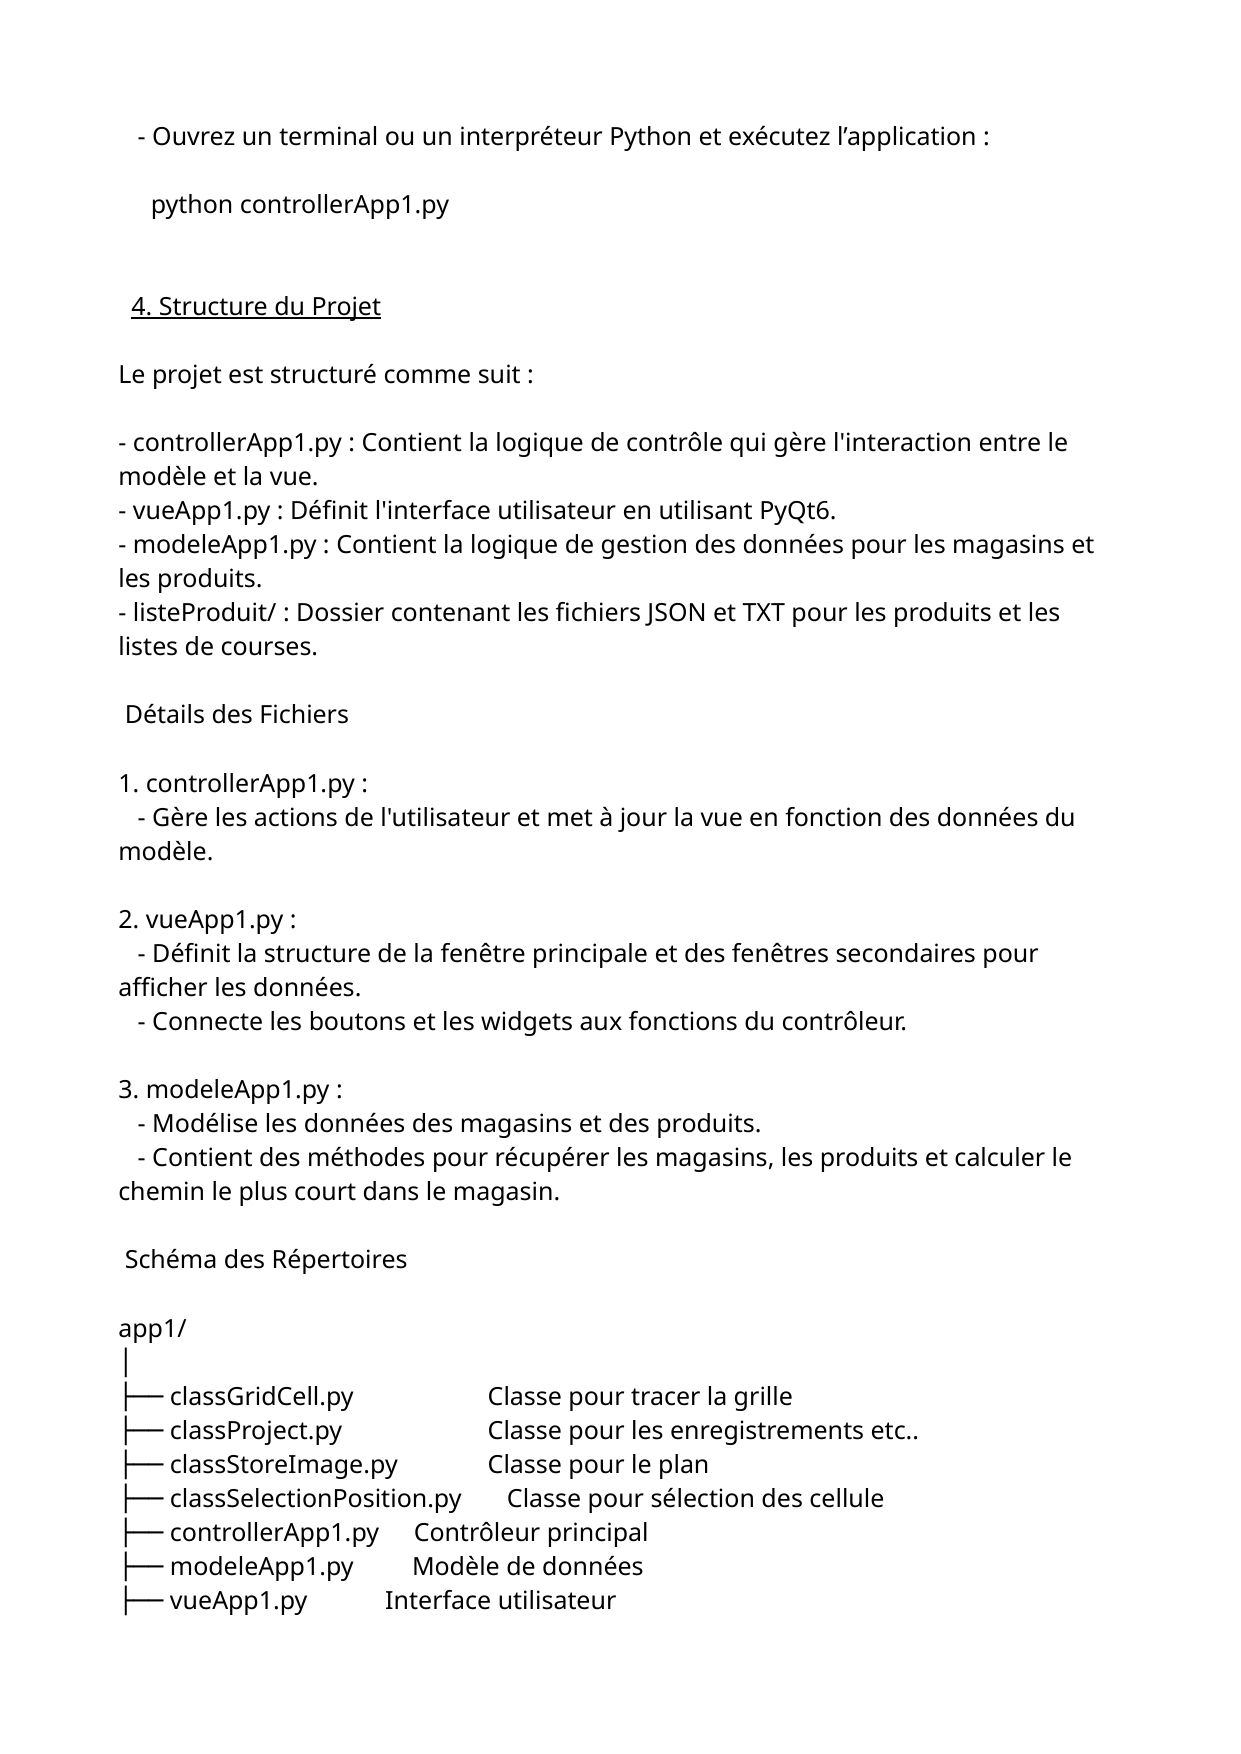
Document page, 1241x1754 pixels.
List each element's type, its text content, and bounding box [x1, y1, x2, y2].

text Le projet est structuré comme suit : [118, 357, 1122, 391]
text - Modélise les données des magasins et des produits. [118, 1106, 1122, 1140]
text │ [118, 1344, 1122, 1378]
text ├── classStoreImage.py Classe pour le plan [118, 1447, 1122, 1481]
text - Définit la structure de la fenêtre principale et des fenêtres secondaires pour afficher les données. [118, 936, 1122, 1004]
text ├── controllerApp1.py Contrôleur principal [118, 1515, 1122, 1549]
text 2. vueApp1.py : [118, 902, 1122, 936]
text python controllerApp1.py [118, 186, 1122, 220]
text - vueApp1.py : Définit l'interface utilisateur en utilisant PyQt6. [118, 493, 1122, 527]
text ├── classProject.py Classe pour les enregistrements etc.. [118, 1412, 1122, 1447]
text - Ouvrez un terminal ou un interpréteur Python et exécutez l’application : [118, 118, 1122, 152]
text ├── vueApp1.py Interface utilisateur [118, 1583, 1122, 1617]
text - Contient des méthodes pour récupérer les magasins, les produits et calculer le chemin le plus court dans le magasin. [118, 1140, 1122, 1208]
text - Gère les actions de l'utilisateur et met à jour la vue en fonction des données du modèle. [118, 799, 1122, 867]
text Détails des Fichiers [118, 697, 1122, 731]
text - controllerApp1.py : Contient la logique de contrôle qui gère l'interaction entre le modèle et la vue. [118, 425, 1122, 493]
text 3. modeleApp1.py : [118, 1072, 1122, 1106]
text 4. Structure du Projet [118, 288, 1122, 322]
text - Connecte les boutons et les widgets aux fonctions du contrôleur. [118, 1004, 1122, 1038]
text app1/ [118, 1310, 1122, 1344]
text ├── classGridCell.py Classe pour tracer la grille [118, 1378, 1122, 1412]
text ├── classSelectionPosition.py Classe pour sélection des cellule [118, 1481, 1122, 1515]
text 1. controllerApp1.py : [118, 765, 1122, 799]
text - listeProduit/ : Dossier contenant les fichiers JSON et TXT pour les produits et les listes de courses. [118, 595, 1122, 663]
text Schéma des Répertoires [118, 1242, 1122, 1276]
text ├── modeleApp1.py Modèle de données [118, 1549, 1122, 1583]
text - modeleApp1.py : Contient la logique de gestion des données pour les magasins et les produits. [118, 527, 1122, 595]
